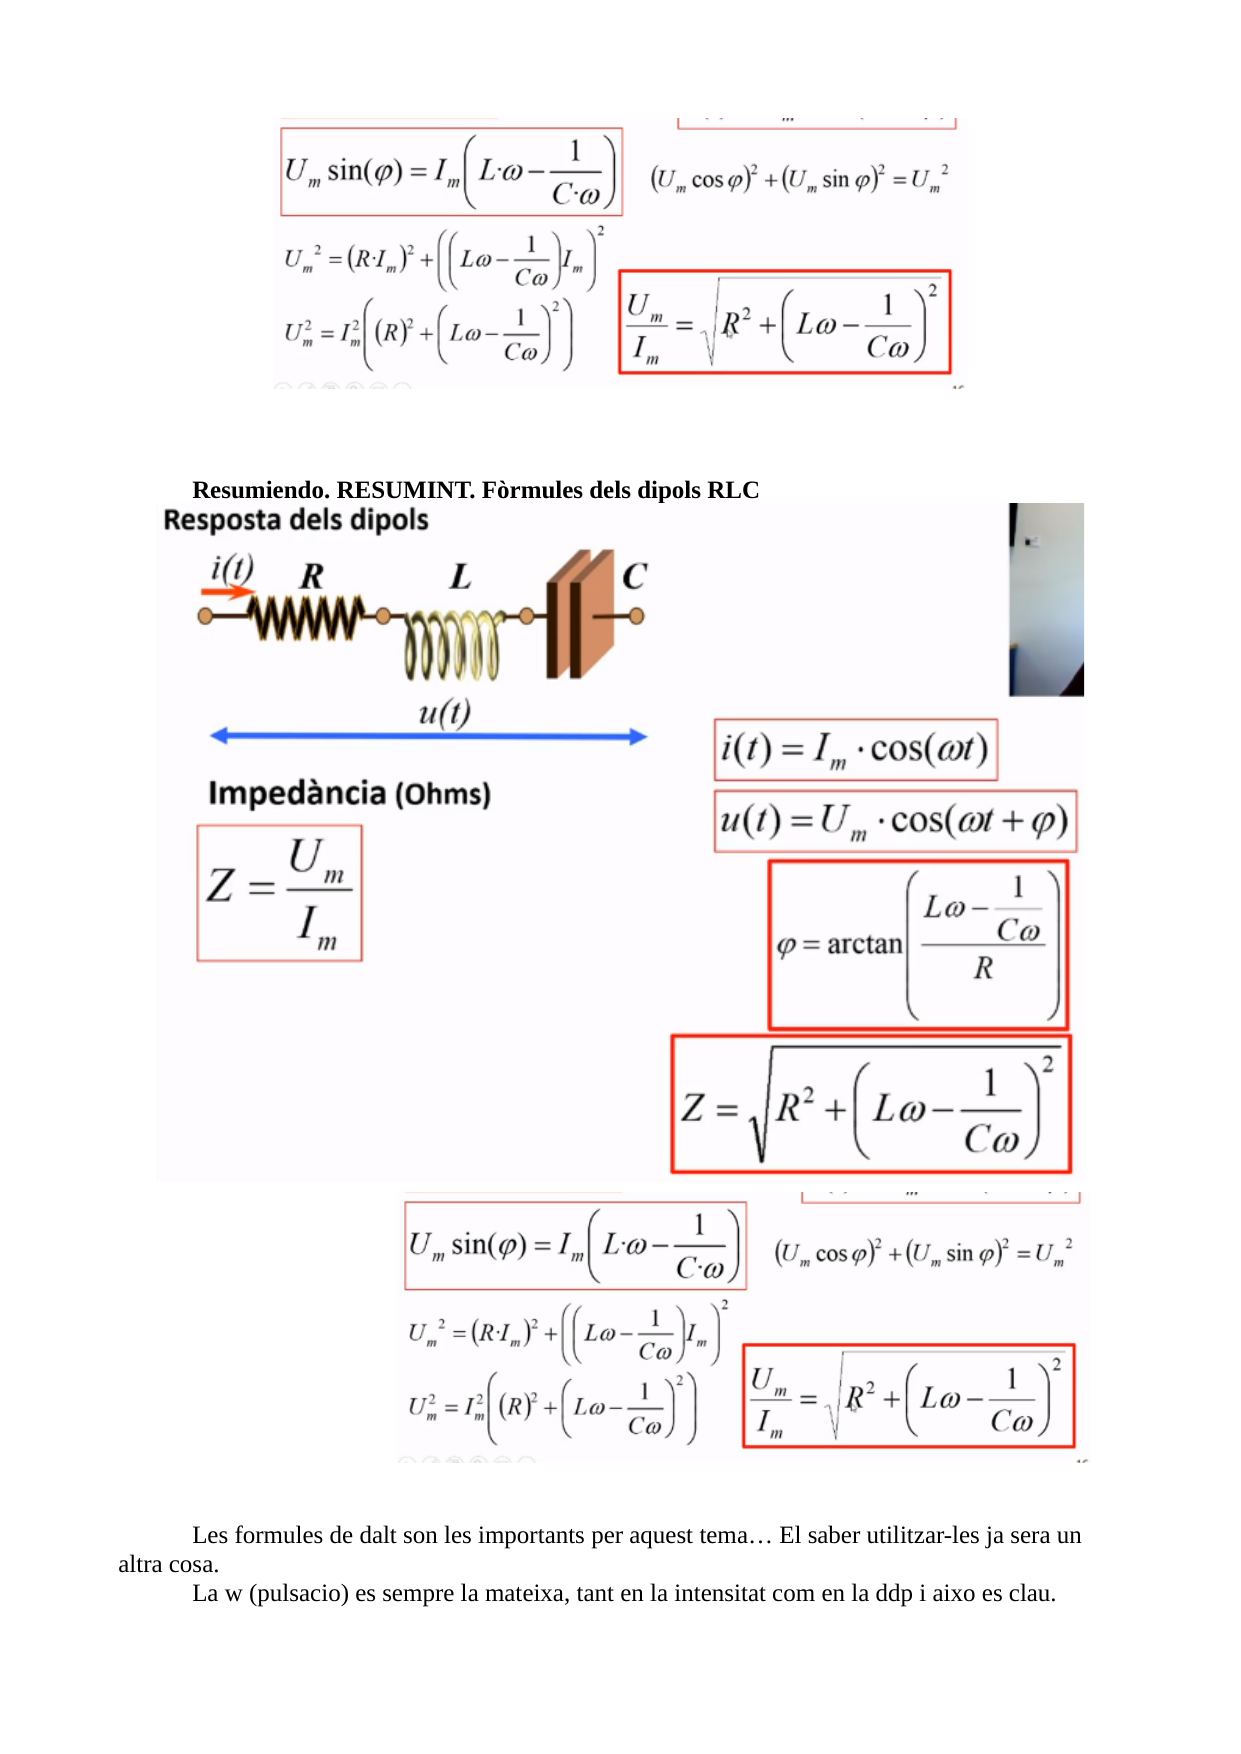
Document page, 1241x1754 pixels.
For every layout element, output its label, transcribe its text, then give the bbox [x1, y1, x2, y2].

picture [272, 118, 968, 389]
text Resumiendo. RESUMINT. Fòrmules dels dipols RLC [118, 475, 1122, 504]
text Les formules de dalt son les importants per aquest tema… El saber utilitzar-les ja sera un altra cosa. [118, 1521, 1122, 1578]
text La w (pulsacio) es sempre la mateixa, tant en la intensitat com en la ddp i aixo es clau. [118, 1578, 1122, 1607]
picture [396, 1192, 1092, 1463]
picture [156, 503, 1085, 1182]
